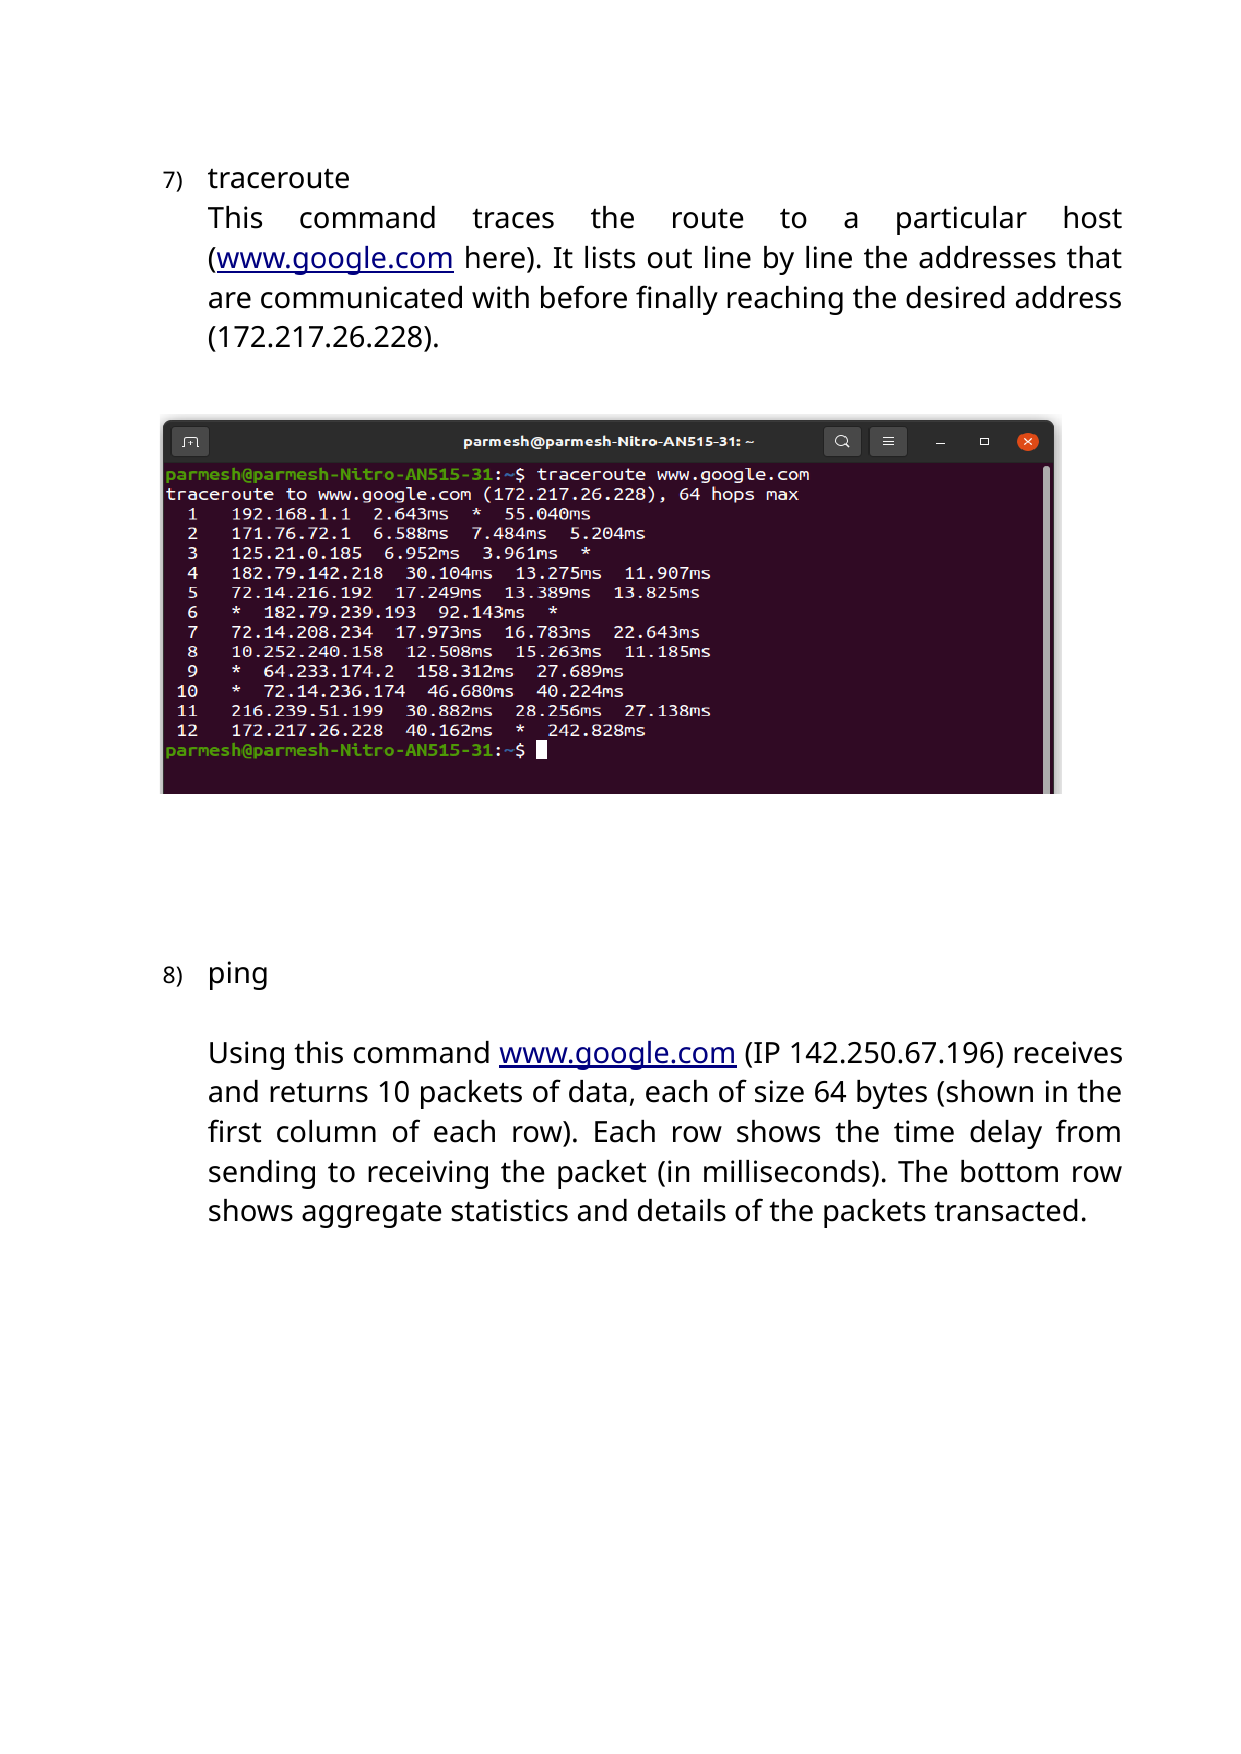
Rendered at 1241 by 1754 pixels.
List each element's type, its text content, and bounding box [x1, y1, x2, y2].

list ping [162, 952, 1123, 992]
text This command traces the route to a particular host (www.google.com here). It lists out line by line the addresses that are communicated with before finally reaching the desired address (172.217.26.228). [208, 197, 1123, 356]
picture [159, 414, 1062, 794]
list Using this command www.google.com (IP 142.250.67.196) receives and returns 10 packets of data, each of size 64 bytes (shown in the first column of each row). Each row shows the time delay from sending to receiving the packet (in milliseconds). The bottom row shows aggregate statistics and details of the packets transacted. [208, 1032, 1123, 1230]
list traceroute [162, 158, 1123, 197]
